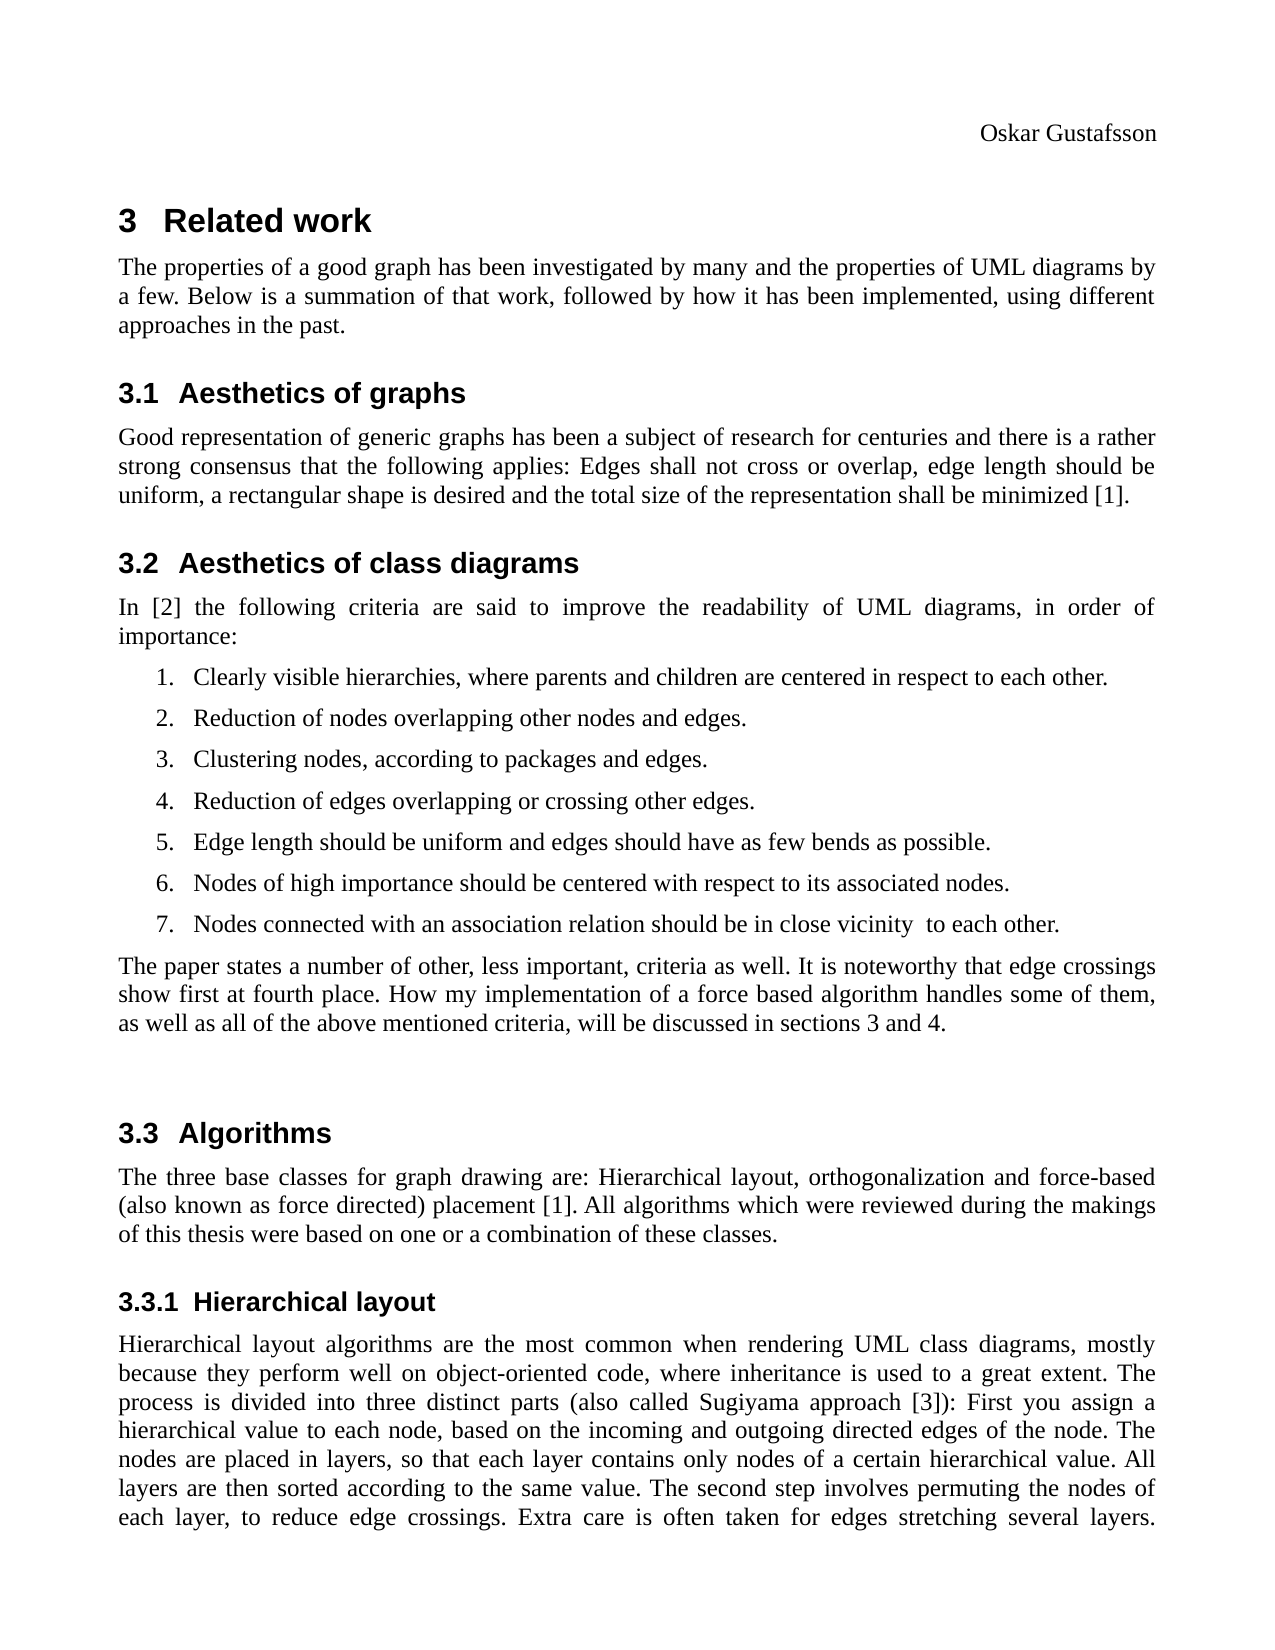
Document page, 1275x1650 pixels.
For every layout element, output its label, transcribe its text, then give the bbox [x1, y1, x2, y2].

text The three base classes for graph drawing are: Hierarchical layout, orthogonalization and force-based (also known as force directed) placement [1]. All algorithms which were reviewed during the makings of this thesis were based on one or a combination of these classes. [118, 1162, 1157, 1248]
list Clustering nodes, according to packages and edges. [156, 744, 1157, 773]
text Hierarchical layout algorithms are the most common when rendering UML class diagrams, mostly because they perform well on object-oriented code, where inheritance is used to a great extent. The process is divided into three distinct parts (also called Sugiyama approach [3]): First you assign a hierarchical value to each node, based on the incoming and outgoing directed edges of the node. The nodes are placed in layers, so that each layer contains only nodes of a certain hierarchical value. All layers are then sorted according to the same value. The second step involves permuting the nodes of each layer, to reduce edge crossings. Extra care is often taken for edges stretching several layers. [118, 1329, 1157, 1531]
text In [2] the following criteria are said to improve the readability of UML diagrams, in order of importance: [118, 592, 1157, 649]
list Nodes of high importance should be centered with respect to its associated nodes. [156, 868, 1157, 897]
list Nodes connected with an association relation should be in close vicinity to each other. [156, 909, 1157, 938]
text The properties of a good graph has been investigated by many and the properties of UML diagrams by a few. Below is a summation of that work, followed by how it has been implemented, using different approaches in the past. [118, 252, 1157, 339]
subtitle Algorithms [118, 1116, 1157, 1149]
text The paper states a number of other, less important, criteria as well. It is noteworthy that edge crossings show first at fourth place. How my implementation of a force based algorithm handles some of them, as well as all of the above mentioned criteria, will be discussed in sections 3 and 4. [118, 951, 1157, 1037]
list Reduction of edges overlapping or crossing other edges. [156, 786, 1157, 814]
text Good representation of generic graphs has been a subject of research for centuries and there is a rather strong consensus that the following applies: Edges shall not cross or overlap, edge length should be uniform, a rectangular shape is desired and the total size of the representation shall be minimized [1]. [118, 422, 1157, 508]
list Clearly visible hierarchies, where parents and children are centered in respect to each other. [156, 662, 1157, 691]
list Edge length should be uniform and edges should have as few bends as possible. [156, 827, 1157, 856]
subtitle Aesthetics of graphs [118, 376, 1157, 410]
subtitle Aesthetics of class diagrams [118, 546, 1157, 579]
subtitle Hierarchical layout [118, 1286, 1157, 1317]
list Reduction of nodes overlapping other nodes and edges. [156, 703, 1157, 732]
subtitle Related work [118, 201, 1157, 240]
